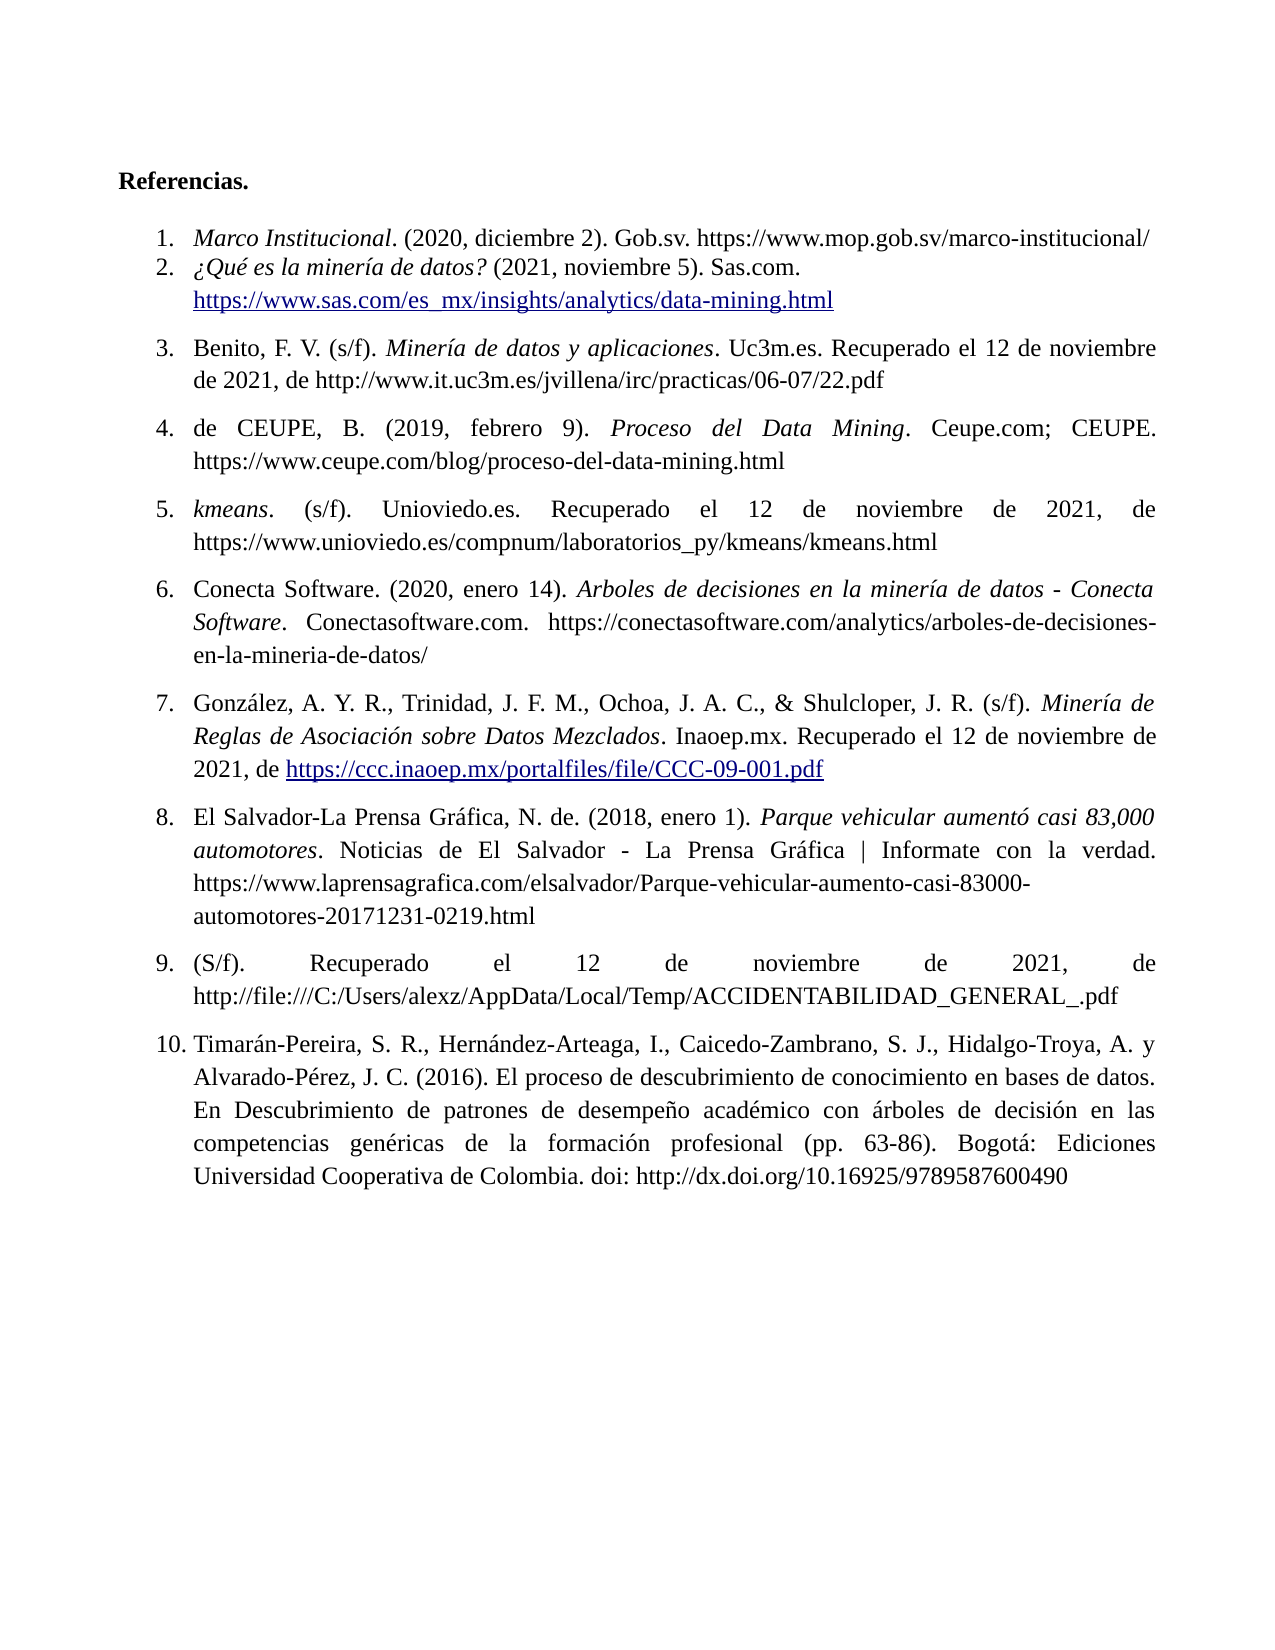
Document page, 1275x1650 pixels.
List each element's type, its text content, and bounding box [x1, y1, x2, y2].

list González, A. Y. R., Trinidad, J. F. M., Ochoa, J. A. C., & Shulcloper, J. R. (s/f). Minería de Reglas de Asociación sobre Datos Mezclados. Inaoep.mx. Recuperado el 12 de noviembre de 2021, de https://ccc.inaoep.mx/portalfiles/file/CCC-09-001.pdf [156, 688, 1157, 783]
list de CEUPE, B. (2019, febrero 9). Proceso del Data Mining. Ceupe.com; CEUPE. https://www.ceupe.com/blog/proceso-del-data-mining.html [156, 413, 1157, 475]
list Timarán-Pereira, S. R., Hernández-Arteaga, I., Caicedo-Zambrano, S. J., Hidalgo-Troya, A. y Alvarado-Pérez, J. C. (2016). El proceso de descubrimiento de conocimiento en bases de datos. En Descubrimiento de patrones de desempeño académico con árboles de decisión en las competencias genéricas de la formación profesional (pp. 63-86). Bogotá: Ediciones Universidad Cooperativa de Colombia. doi: http://dx.doi.org/10.16925/9789587600490 [156, 1029, 1157, 1190]
list ¿Qué es la minería de datos? (2021, noviembre 5). Sas.com. https://www.sas.com/es_mx/insights/analytics/data-mining.html [156, 252, 1157, 314]
list Benito, F. V. (s/f). Minería de datos y aplicaciones. Uc3m.es. Recuperado el 12 de noviembre de 2021, de http://www.it.uc3m.es/jvillena/irc/practicas/06-07/22.pdf [156, 333, 1157, 394]
list El Salvador-La Prensa Gráfica, N. de. (2018, enero 1). Parque vehicular aumentó casi 83,000 automotores. Noticias de El Salvador - La Prensa Gráfica | Informate con la verdad. https://www.laprensagrafica.com/elsalvador/Parque-vehicular-aumento-casi-83000-automotores-20171231-0219.html [156, 802, 1157, 929]
text Referencias. [118, 166, 1157, 194]
list (S/f). Recuperado el 12 de noviembre de 2021, de http://file:///C:/Users/alexz/AppData/Local/Temp/ACCIDENTABILIDAD_GENERAL_.pdf [156, 948, 1157, 1010]
list kmeans. (s/f). Unioviedo.es. Recuperado el 12 de noviembre de 2021, de https://www.unioviedo.es/compnum/laboratorios_py/kmeans/kmeans.html [156, 494, 1157, 556]
list Conecta Software. (2020, enero 14). Arboles de decisiones en la minería de datos - Conecta Software. Conectasoftware.com. https://conectasoftware.com/analytics/arboles-de-decisiones-en-la-mineria-de-datos/ [156, 574, 1157, 669]
list Marco Institucional. (2020, diciembre 2). Gob.sv. https://www.mop.gob.sv/marco-institucional/ [156, 223, 1157, 252]
